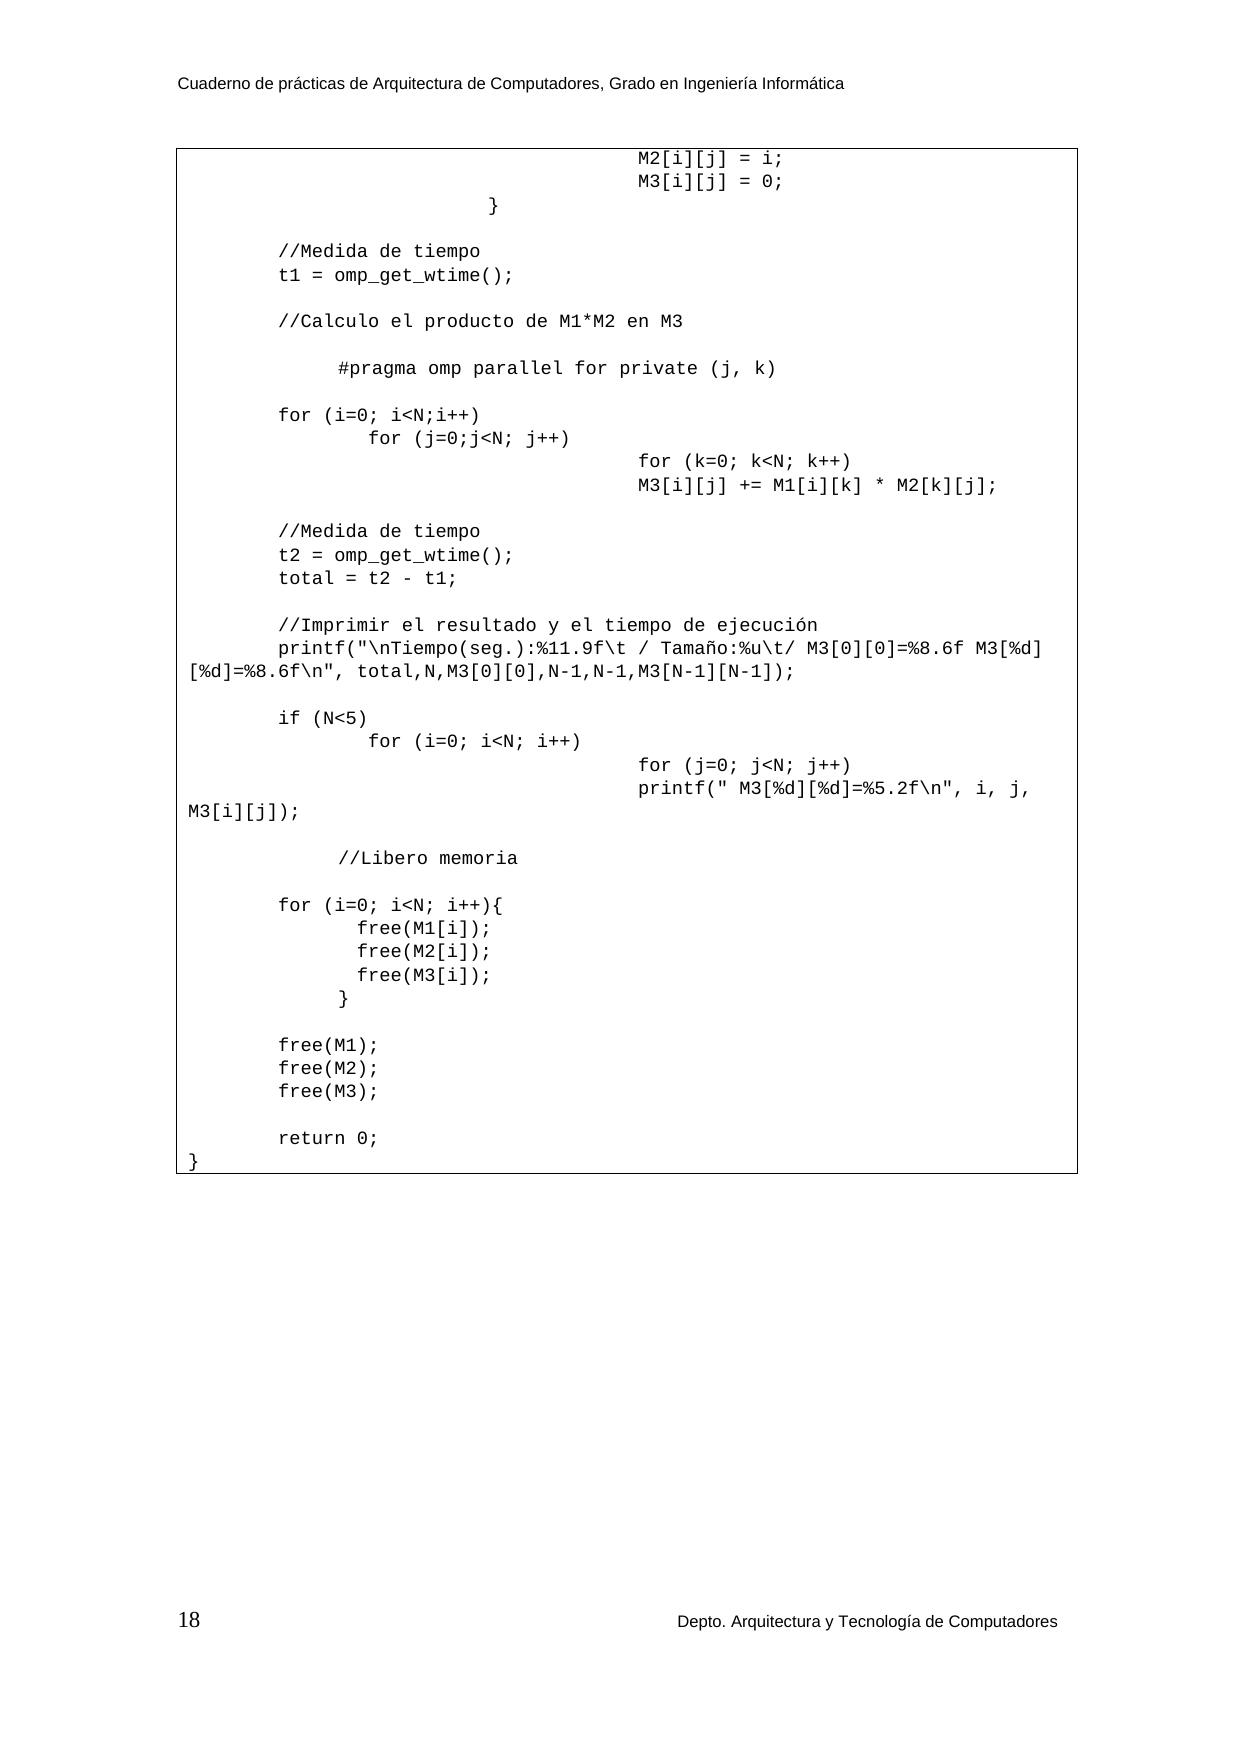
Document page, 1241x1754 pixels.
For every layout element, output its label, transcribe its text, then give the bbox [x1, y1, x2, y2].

table_header M2[i][j] = i; M3[i][j] = 0; } //Medida de tiempo t1 = omp_get_wtime(); //Calculo el producto de M1*M2 en M3 #pragma omp parallel for private (j, k) for (i=0; i<N;i++) for (j=0;j<N; j++) for (k=0; k<N; k++) M3[i][j] += M1[i][k] * M2[k][j]; //Medida de tiempo t2 = omp_get_wtime(); total = t2 - t1; //Imprimir el resultado y el tiempo de ejecución printf("\nTiempo(seg.):%11.9f\t / Tamaño:%u\t/ M3[0][0]=%8.6f M3[%d][%d]=%8.6f\n", total,N,M3[0][0],N-1,N-1,M3[N-1][N-1]); if (N<5) for (i=0; i<N; i++) for (j=0; j<N; j++) printf(" M3[%d][%d]=%5.2f\n", i, j, M3[i][j]); //Libero memoria for (i=0; i<N; i++){ free(M1[i]); free(M2[i]); free(M3[i]); } free(M1); free(M2); free(M3); return 0; } [177, 149, 1077, 1173]
